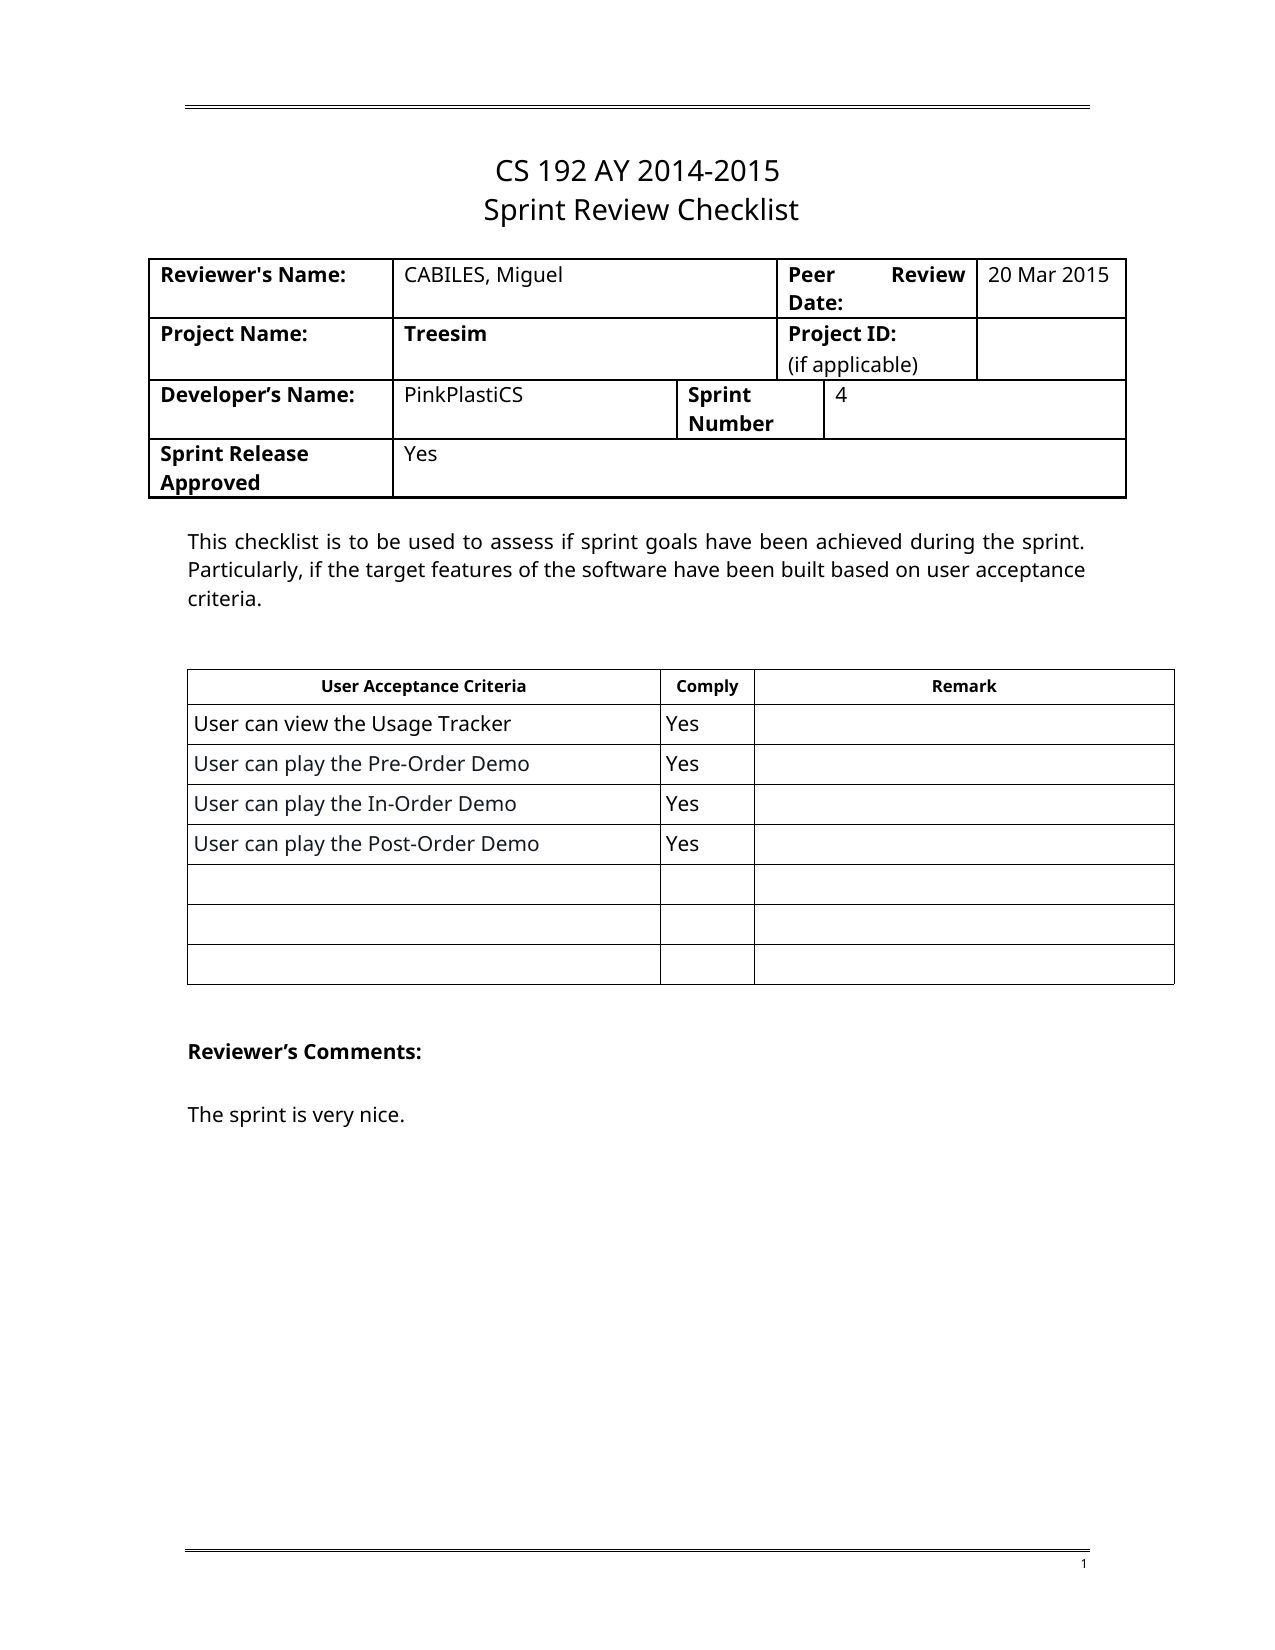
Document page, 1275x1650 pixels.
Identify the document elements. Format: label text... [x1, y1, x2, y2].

table_cell [755, 865, 1174, 903]
table_cell Sprint Release Approved [150, 440, 392, 496]
table_header Peer Review Date: [778, 260, 976, 317]
table_cell Yes [394, 440, 1125, 496]
table_cell [978, 319, 1125, 378]
table_cell [755, 705, 1174, 743]
table_cell [661, 905, 754, 943]
table_cell User can play the Pre-Order Demo [188, 745, 660, 783]
table_cell [188, 945, 660, 983]
table_cell Project Name: [150, 319, 392, 378]
table_cell User can view the Usage Tracker [188, 705, 660, 743]
table_cell [661, 945, 754, 983]
table_cell Treesim [394, 319, 776, 378]
text CS 192 AY 2014-2015 [187, 150, 1087, 190]
table_cell Yes [661, 785, 754, 823]
table_cell Yes [661, 705, 754, 743]
table_cell (if applicable) [778, 348, 976, 378]
subtitle Reviewer’s Comments: [187, 1037, 1087, 1094]
table_cell [755, 785, 1174, 823]
table_header Remark [755, 670, 1174, 703]
table_cell Developer’s Name: [150, 381, 392, 437]
table_cell Yes [661, 825, 754, 863]
table_cell [188, 865, 660, 903]
table_cell Project ID: [778, 319, 976, 348]
table_header Comply [661, 670, 754, 703]
table_header Reviewer's Name: [150, 260, 392, 317]
text The sprint is very nice. [187, 1100, 1087, 1128]
table_cell 4 [825, 381, 1125, 437]
table_cell [755, 905, 1174, 943]
table_header User Acceptance Criteria [188, 670, 660, 703]
table_cell [755, 745, 1174, 783]
table_cell [661, 865, 754, 903]
table_header 20 Mar 2015 [978, 260, 1125, 317]
text This checklist is to be used to assess if sprint goals have been achieved during the sprint. Particularly, if the target features of the software have been built based on user acceptance criteria. [187, 527, 1087, 612]
table_cell User can play the Post-Order Demo [188, 825, 660, 863]
table_cell [755, 825, 1174, 863]
table_header CABILES, Miguel [394, 260, 776, 317]
table_cell User can play the In-Order Demo [188, 785, 660, 823]
table_cell Sprint Number [678, 381, 823, 437]
text Sprint Review Checklist [187, 190, 1087, 229]
table_cell [755, 945, 1174, 983]
table_cell [188, 905, 660, 943]
table_cell Yes [661, 745, 754, 783]
table_cell PinkPlastiCS [394, 381, 676, 437]
